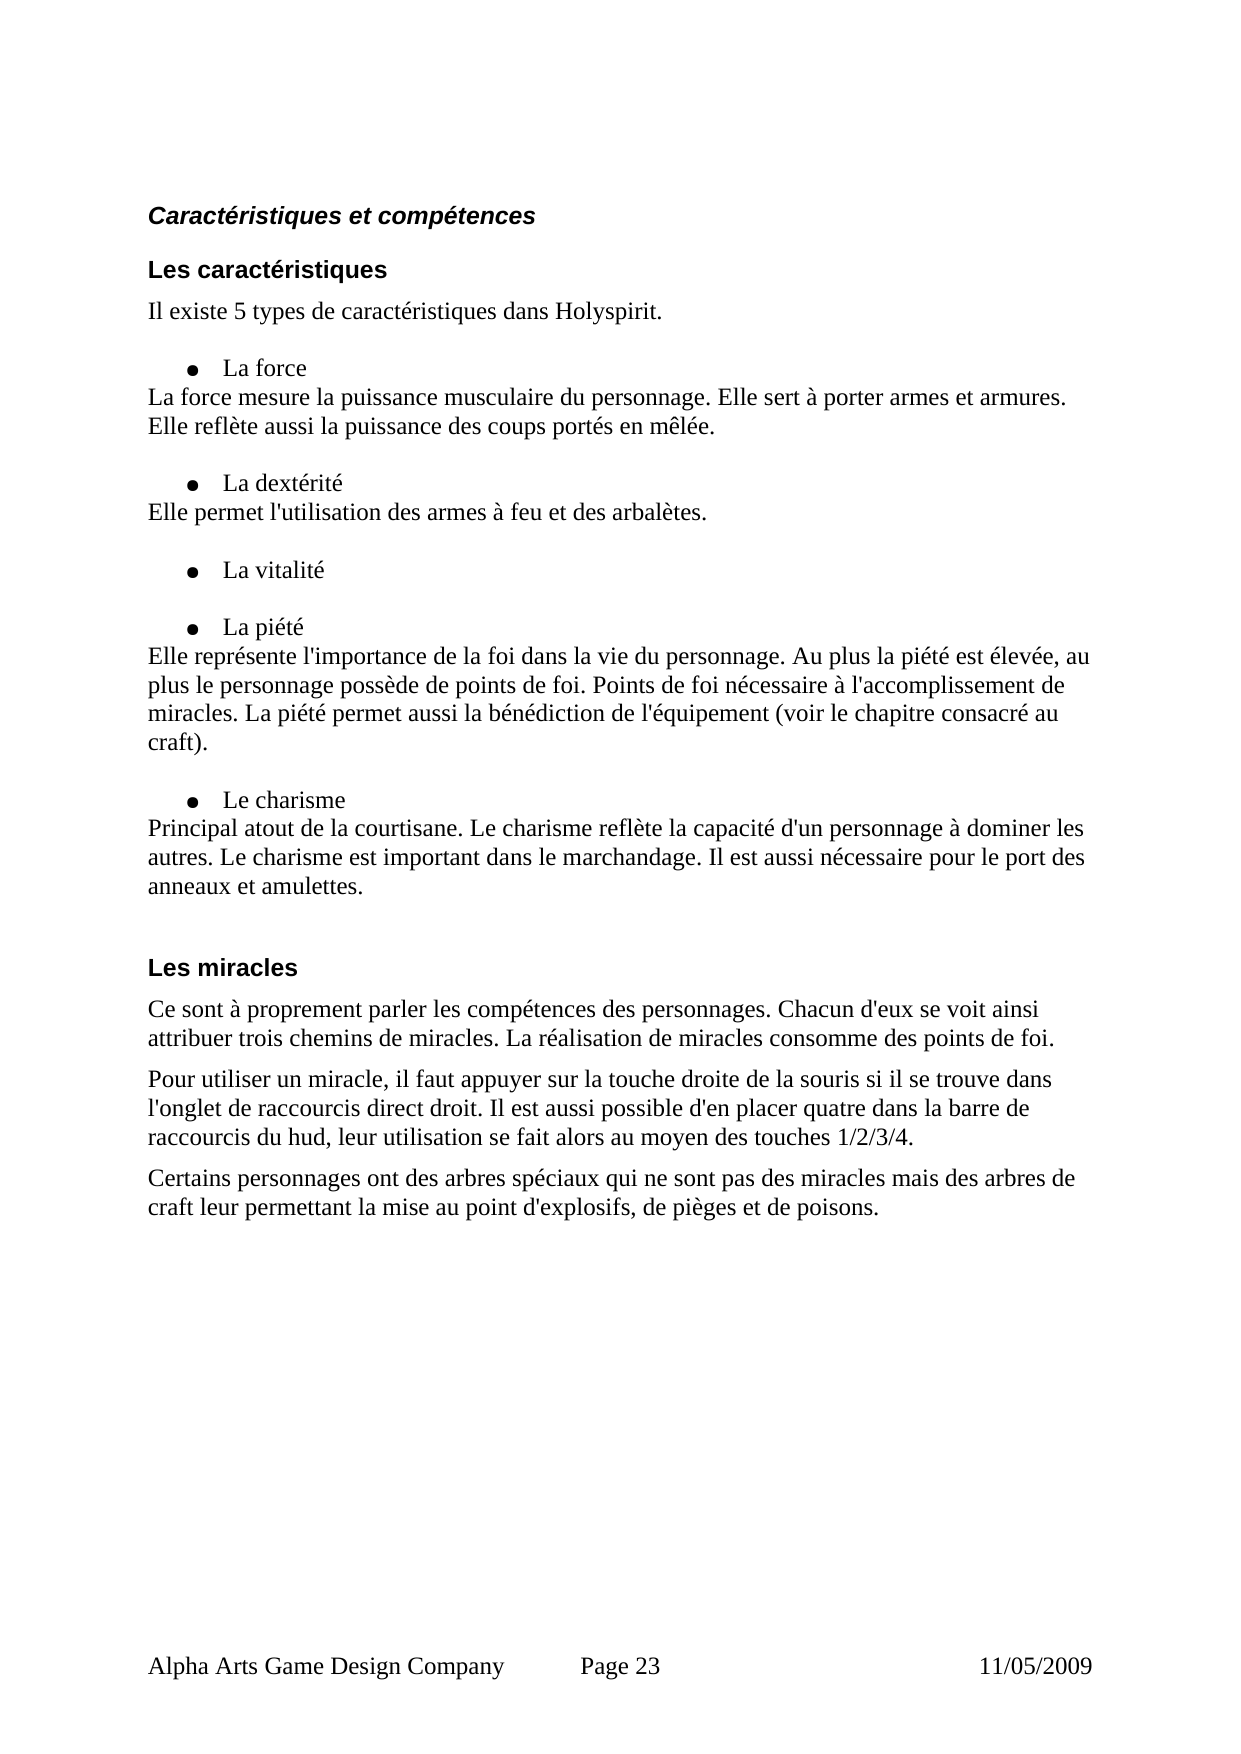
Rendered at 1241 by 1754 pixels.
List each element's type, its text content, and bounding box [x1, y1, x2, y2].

text Principal atout de la courtisane. Le charisme reflète la capacité d'un personnage à dominer les autres. Le charisme est important dans le marchandage. Il est aussi nécessaire pour le port des anneaux et amulettes. [148, 813, 1092, 900]
text Pour utiliser un miracle, il faut appuyer sur la touche droite de la souris si il se trouve dans l'onglet de raccourcis direct droit. Il est aussi possible d'en placer quatre dans la barre de raccourcis du hud, leur utilisation se fait alors au moyen des touches 1/2/3/4. [148, 1064, 1092, 1151]
text Ce sont à proprement parler les compétences des personnages. Chacun d'eux se voit ainsi attribuer trois chemins de miracles. La réalisation de miracles consomme des points de foi. [148, 994, 1092, 1052]
list La dextérité [185, 468, 1092, 497]
list Le charisme [185, 785, 1092, 813]
text Il existe 5 types de caractéristiques dans Holyspirit. [148, 296, 1092, 325]
text Elle représente l'importance de la foi dans la vie du personnage. Au plus la piété est élevée, au plus le personnage possède de points de foi. Points de foi nécessaire à l'accomplissement de miracles. La piété permet aussi la bénédiction de l'équipement (voir le chapitre consacré au craft). [148, 641, 1092, 756]
text Elle permet l'utilisation des armes à feu et des arbalètes. [148, 497, 1092, 526]
text Certains personnages ont des arbres spéciaux qui ne sont pas des miracles mais des arbres de craft leur permettant la mise au point d'explosifs, de pièges et de poisons. [148, 1163, 1092, 1221]
list La vitalité [185, 555, 1092, 583]
subtitle Les miracles [148, 953, 1092, 982]
subtitle Les caractéristiques [148, 255, 1092, 283]
text La force mesure la puissance musculaire du personnage. Elle sert à porter armes et armures. Elle reflète aussi la puissance des coups portés en mêlée. [148, 382, 1092, 440]
list La piété [185, 612, 1092, 641]
list La force [185, 353, 1092, 382]
subtitle Caractéristiques et compétences [148, 201, 1092, 230]
